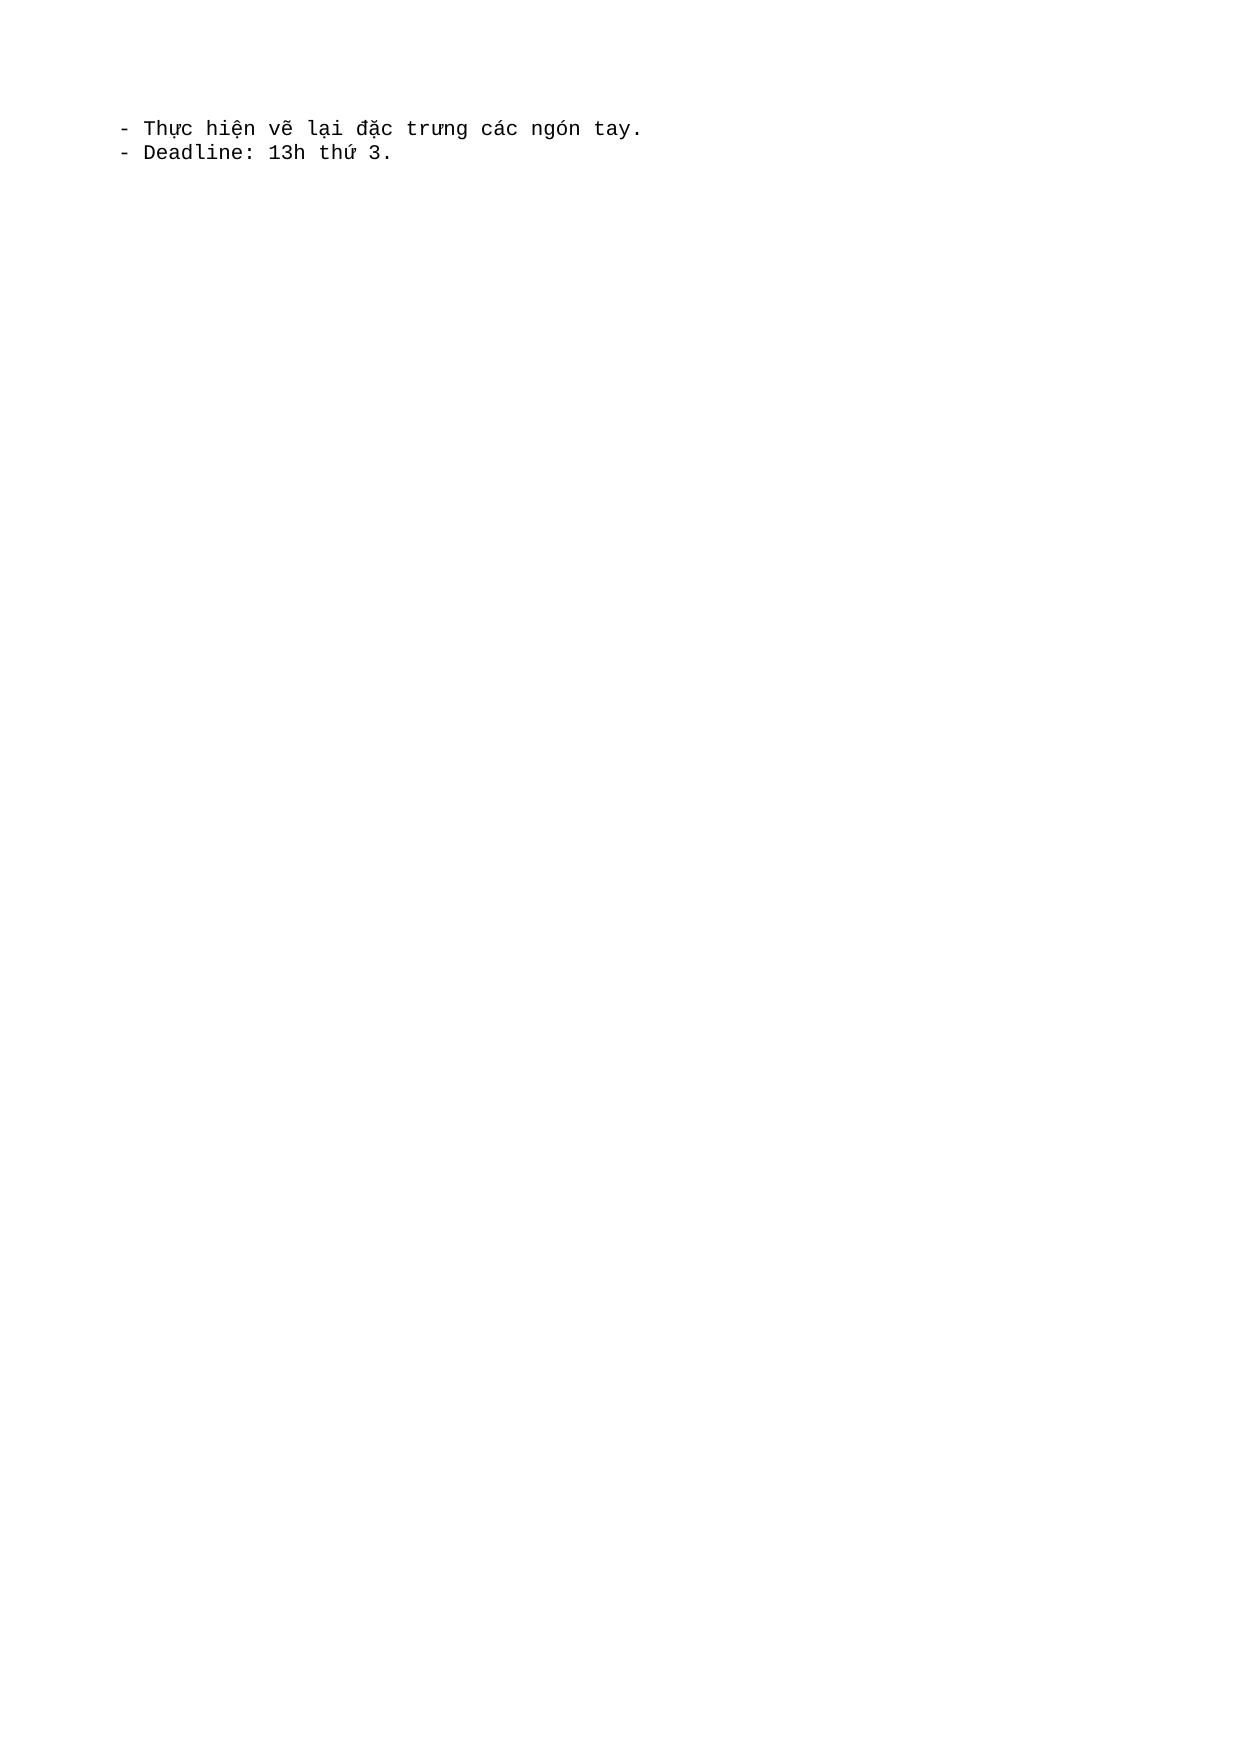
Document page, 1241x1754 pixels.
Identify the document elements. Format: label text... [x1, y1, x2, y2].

text - Thực hiện vẽ lại đặc trưng các ngón tay. [118, 118, 1122, 142]
text - Deadline: 13h thứ 3. [118, 142, 1122, 165]
